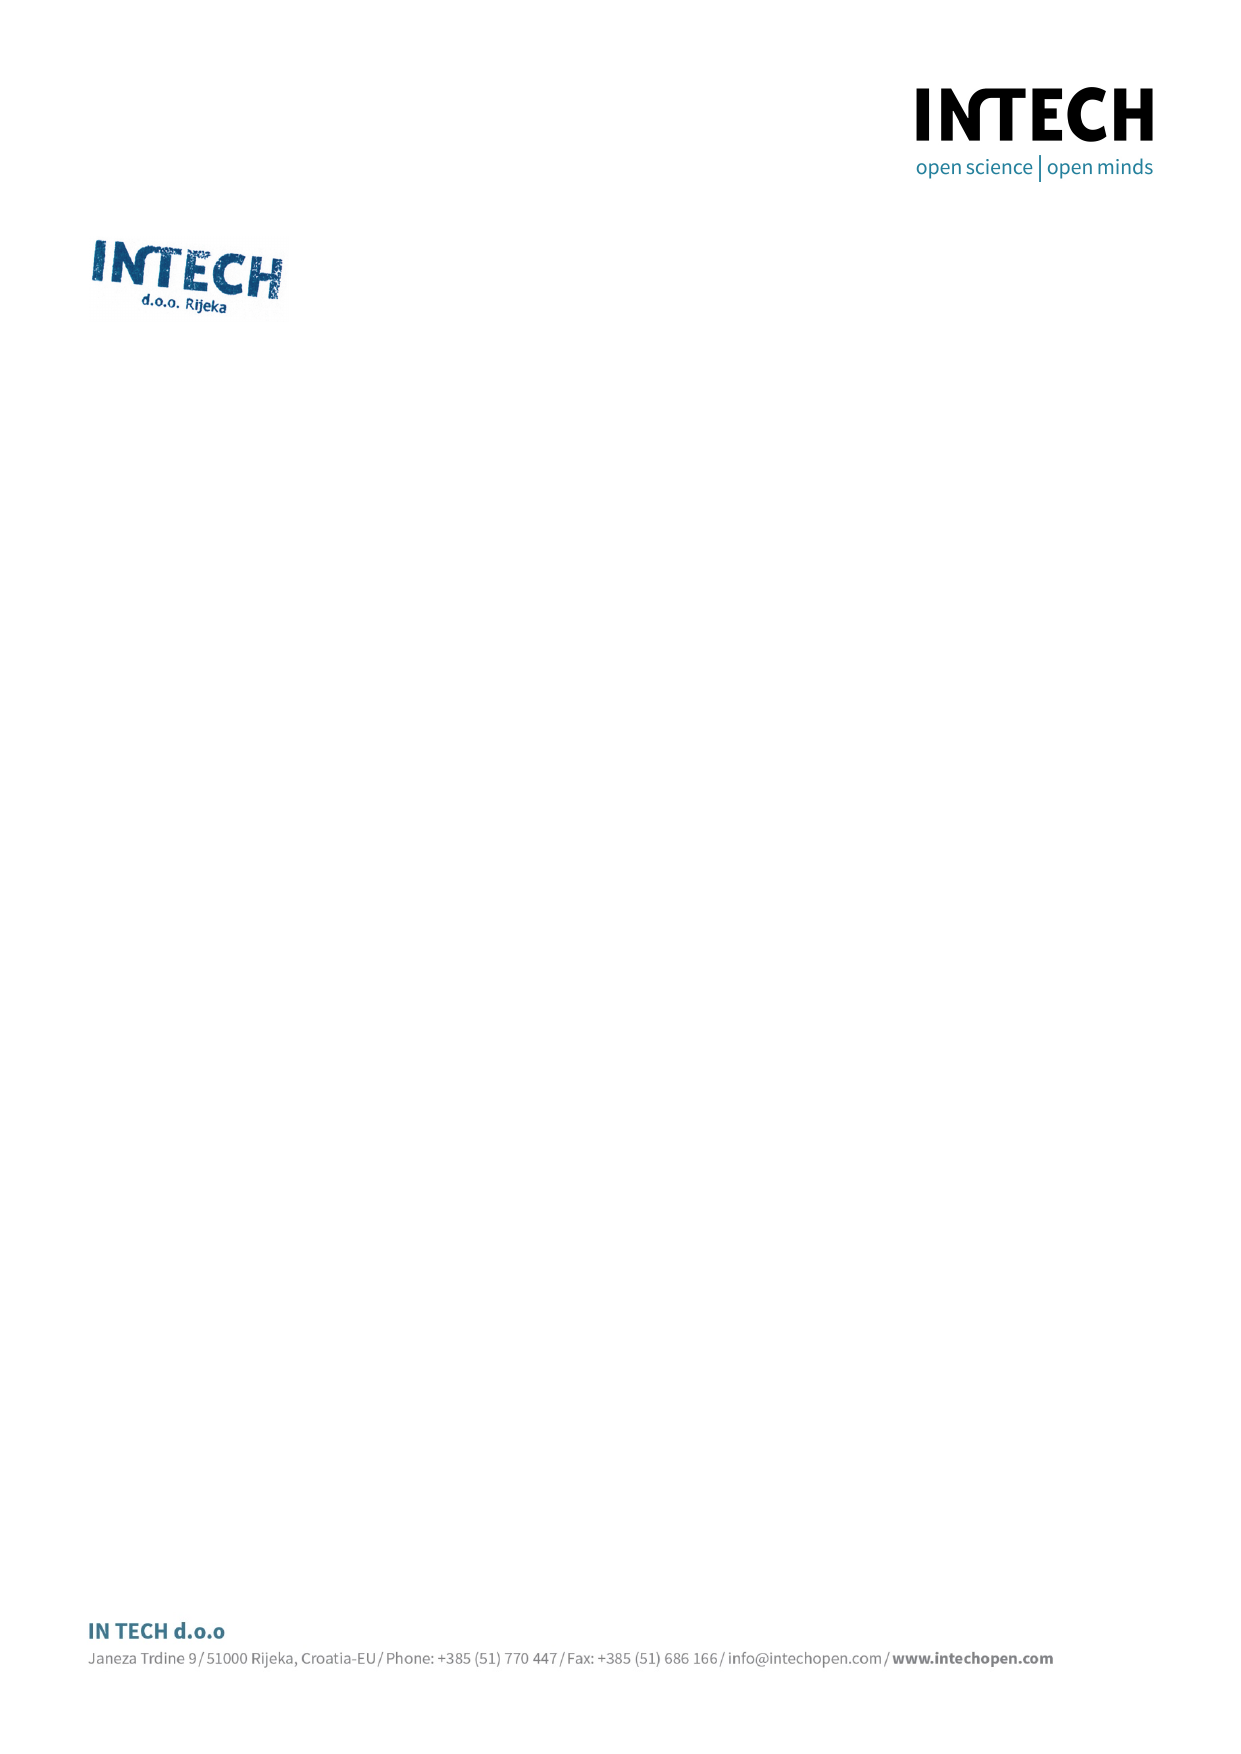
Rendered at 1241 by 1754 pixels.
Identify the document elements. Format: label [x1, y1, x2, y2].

picture [2, 0, 1240, 182]
picture [0, 1546, 1241, 1754]
picture [88, 236, 289, 322]
